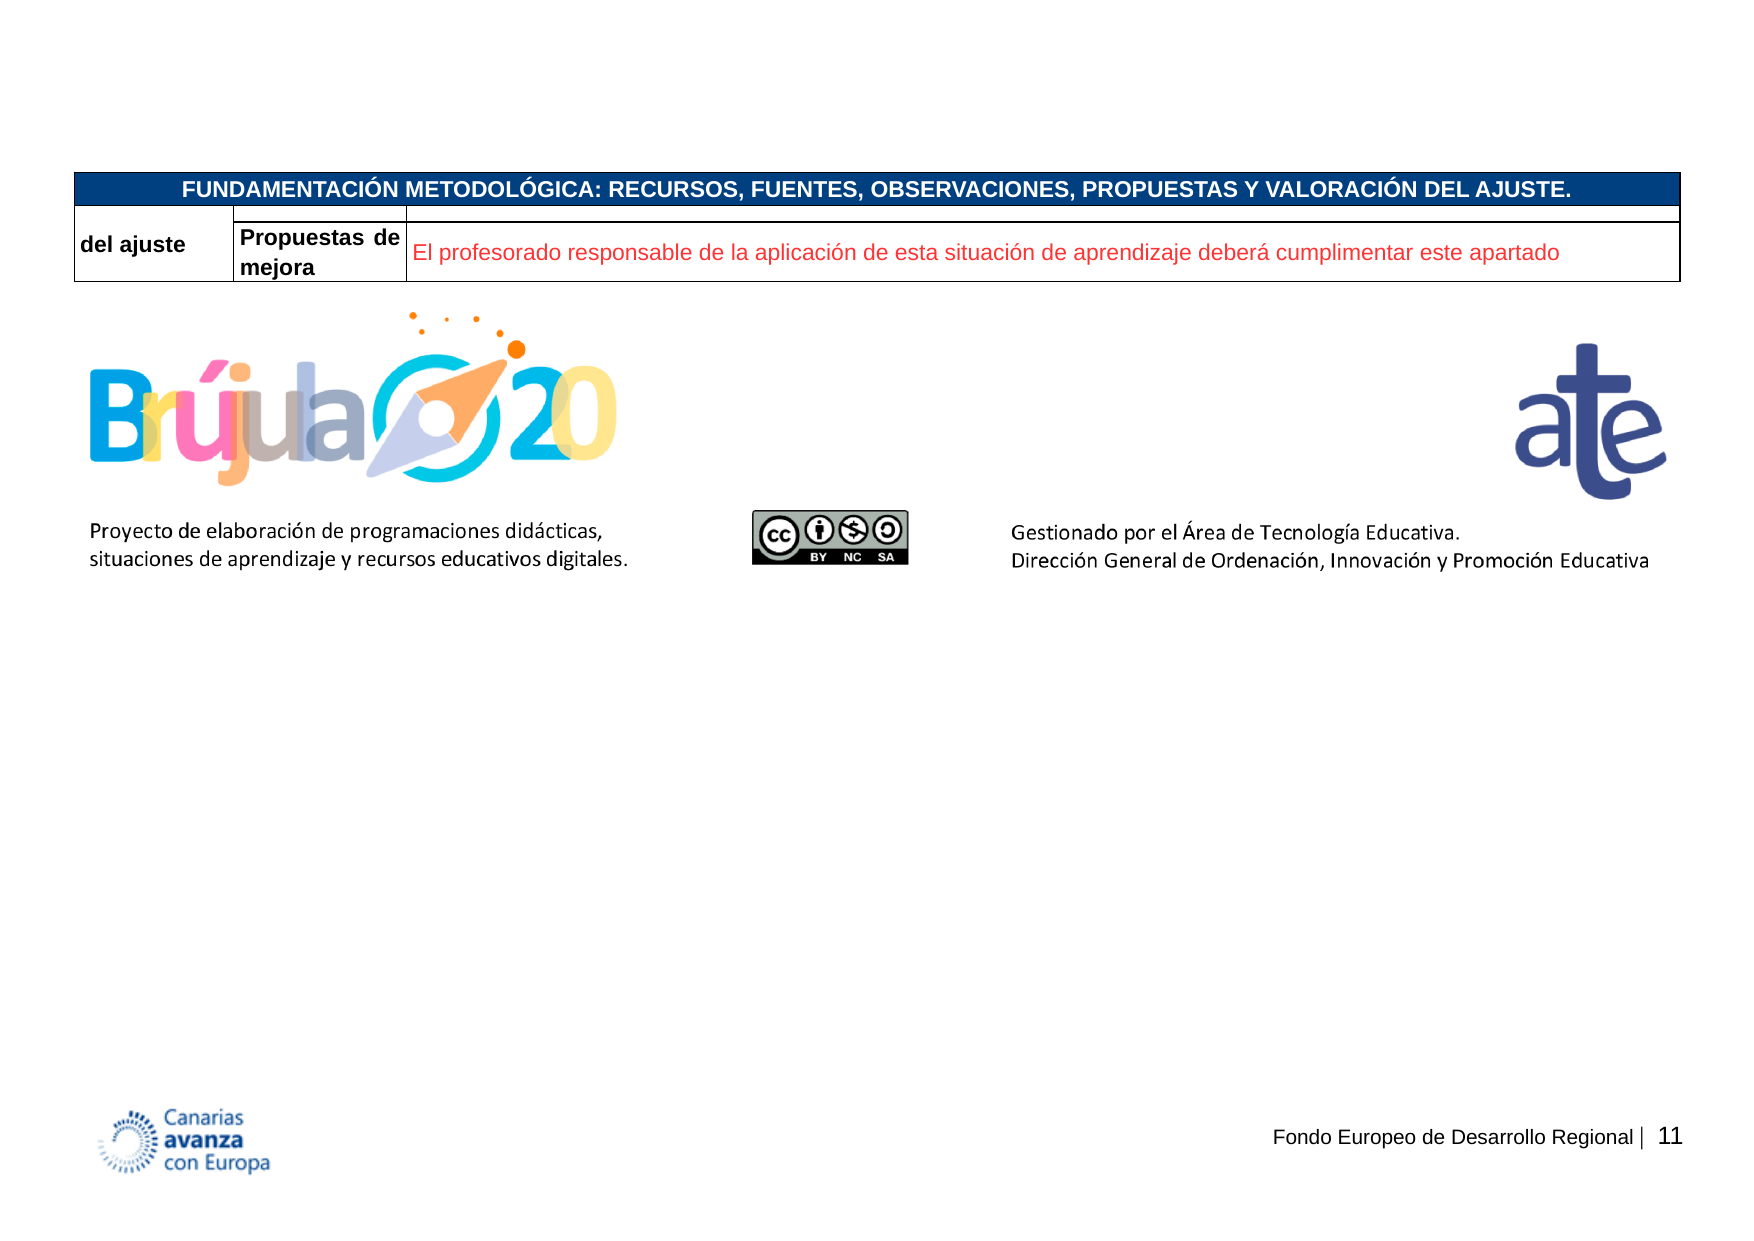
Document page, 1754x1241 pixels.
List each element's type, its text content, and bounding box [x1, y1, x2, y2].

table_header FUNDAMENTACIÓN METODOLÓGICA: RECURSOS, FUENTES, OBSERVACIONES, PROPUESTAS Y VALORACIÓN DEL AJUSTE. [75, 173, 1679, 205]
table_cell [407, 206, 1679, 221]
table_cell [234, 206, 406, 221]
table_cell Propuestas de mejora [234, 223, 406, 281]
picture [70, 308, 1684, 596]
picture [79, 1096, 290, 1189]
table_cell del ajuste [75, 206, 233, 281]
table_cell El profesorado responsable de la aplicación de esta situación de aprendizaje deberá cumplimentar este apartado [407, 223, 1679, 281]
